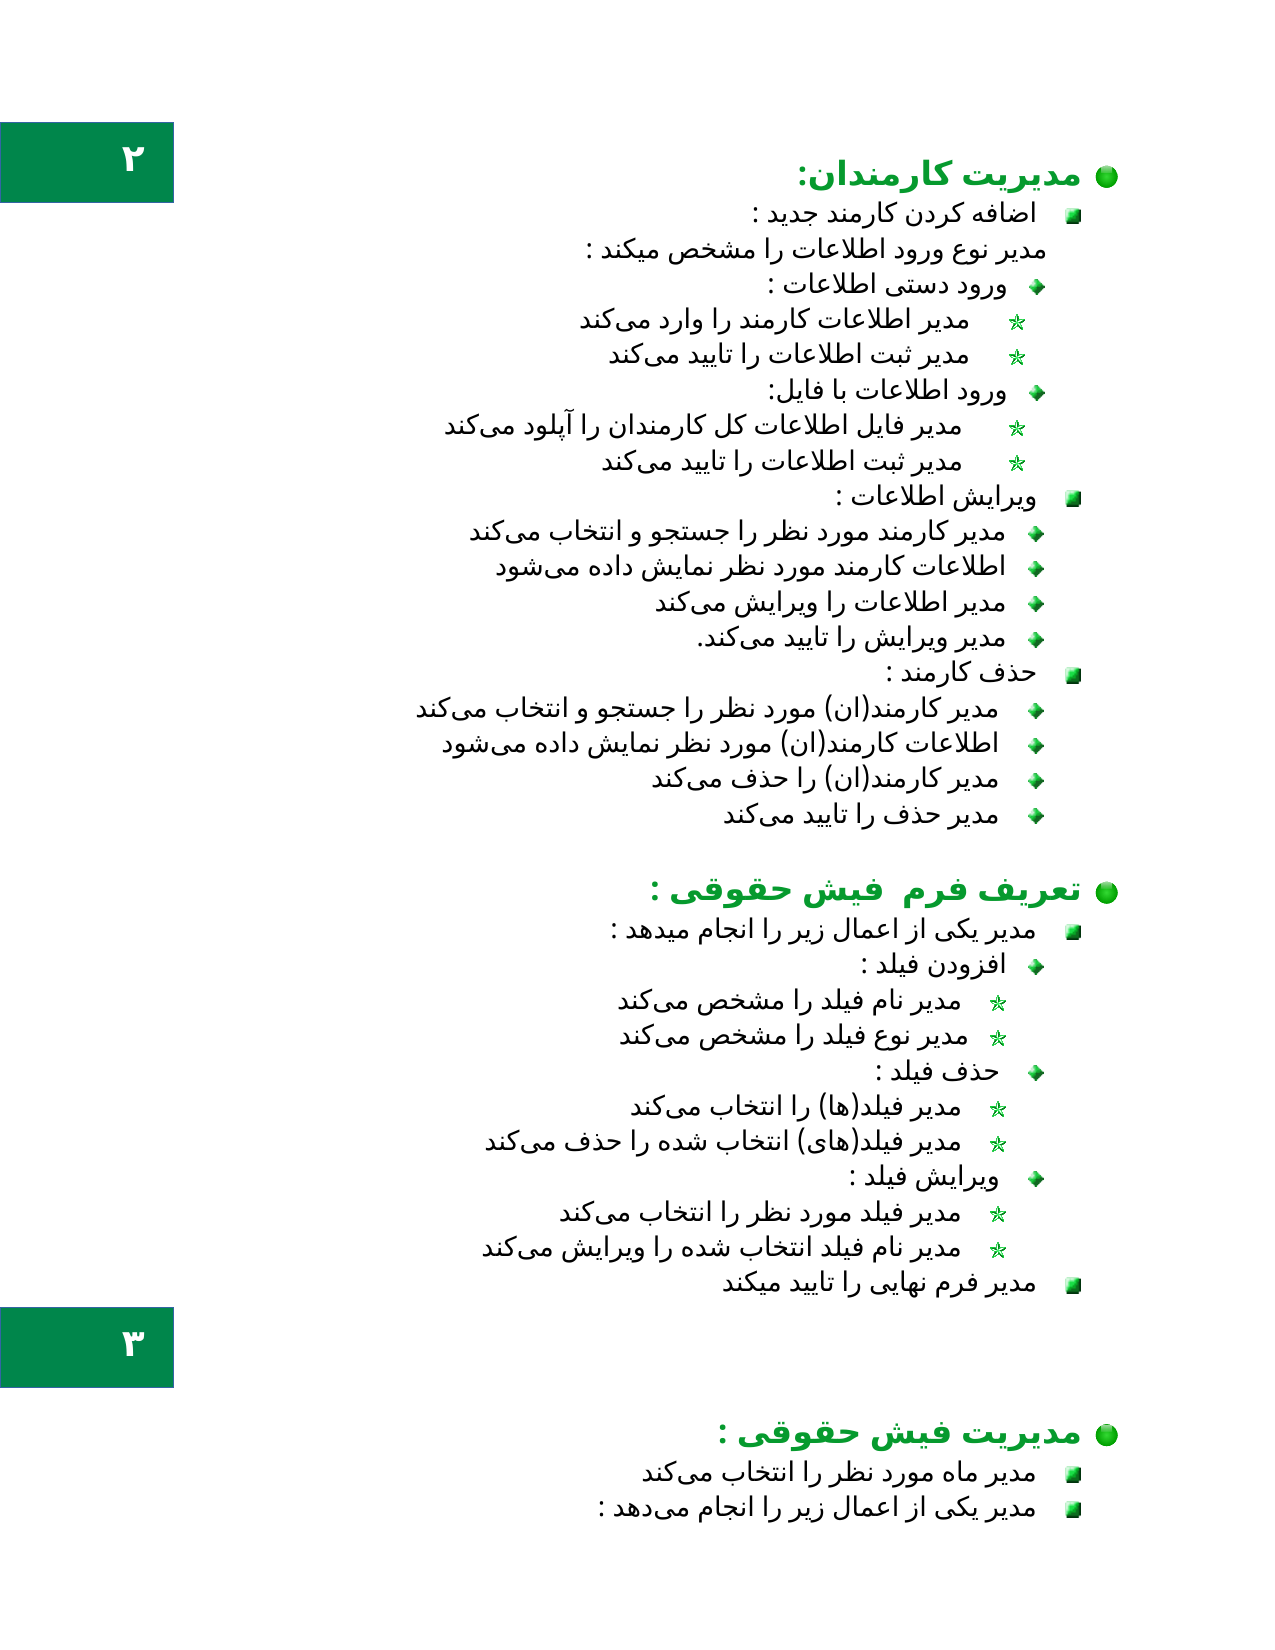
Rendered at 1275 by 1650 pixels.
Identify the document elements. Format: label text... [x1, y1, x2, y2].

list مدیر فایل اطلاعات کل کارمندان را آپلود می‌کند [118, 410, 1008, 446]
list مدیر یکی از اعمال زیر را انجام میدهد : [118, 914, 1082, 950]
list مدیر کارمند(ان) را حذف می‌کند [118, 763, 1044, 799]
list مدیر کارمند مورد نظر را جستجو و انتخاب می‌کند [118, 516, 1044, 552]
list مدیر حذف را تایید می‌کند [118, 799, 1044, 834]
picture [1029, 385, 1045, 401]
list مدیر ماه مورد نظر را انتخاب می‌کند [118, 1457, 1082, 1492]
list مدیر ویرایش را تایید می‌کند. [118, 622, 1044, 657]
picture [1065, 667, 1081, 684]
picture [1065, 1277, 1081, 1294]
picture [990, 1136, 1006, 1152]
list اطلاعات کارمند مورد نظر نمایش داد‌ه می‌شود [118, 552, 1044, 587]
list حذف کارمند : [118, 657, 1082, 693]
picture [990, 1206, 1006, 1222]
picture [990, 1101, 1006, 1117]
picture [1028, 526, 1044, 542]
picture [1028, 596, 1044, 612]
list مدیر نوع فیلد را مشخص می‌کند [118, 1020, 1007, 1056]
list حذف فیلد : [118, 1056, 1044, 1091]
list مدیر فیلد مورد نظر را انتخاب می‌کند [118, 1197, 1007, 1232]
list مدیر فرم نهایی را تایید میکند [118, 1267, 1082, 1303]
picture [1029, 279, 1045, 295]
picture [1065, 1466, 1081, 1483]
picture [1009, 314, 1025, 330]
list مدیریت فیش حقوقی : [118, 1413, 1119, 1457]
list مدیر اطلاعات کارمند را وارد می‌کند [118, 304, 1008, 340]
list مدیر فیلد(ها) را انتخاب می‌کند [118, 1091, 1007, 1126]
list ویرایش اطلاعات : [118, 481, 1082, 516]
picture [1028, 738, 1044, 754]
picture [1028, 632, 1044, 648]
list مدیر فیلد(های) انتخاب شده را حذف می‌کند [118, 1126, 1007, 1162]
picture [1065, 1501, 1081, 1518]
list افزودن فیلد : [118, 950, 1044, 985]
picture [1028, 808, 1044, 824]
list ورود اطلاعات با فایل: [118, 375, 1046, 410]
list ویرایش فیلد : [118, 1162, 1044, 1197]
text مدیر نوع ورود اطلاعات را مشخص میکند : [118, 234, 1157, 269]
picture [1009, 420, 1025, 436]
list اطلاعات کارمند(ان) مورد نظر نمایش داد‌ه می‌شود [118, 728, 1044, 763]
picture [990, 1030, 1006, 1046]
list مدیریت کارمندان: [174, 155, 1119, 198]
list اضافه کردن کارمند جدید : [118, 198, 1082, 234]
picture [990, 1242, 1006, 1258]
picture [1028, 1171, 1044, 1187]
picture [1065, 490, 1081, 507]
list مدیر ثبت اطلاعات را تایید می‌کند [118, 446, 1008, 481]
picture [1065, 208, 1081, 224]
list مدیر کارمند(ان) مورد نظر را جستجو و انتخاب می‌کند [118, 693, 1044, 728]
picture [1065, 924, 1081, 940]
list مدیر اطلاعات را ویرایش می‌کند [118, 587, 1044, 622]
list ورود دستی اطلاعات : [118, 269, 1046, 304]
list مدیر ثبت اطلاعات را تایید می‌کند [118, 340, 1008, 375]
list مدیر نام فیلد انتخاب شده را ویرایش می‌کند [118, 1232, 1007, 1267]
list تعریف فرم فیش حقوقی : [118, 871, 1119, 914]
picture [1009, 455, 1025, 471]
picture [1028, 703, 1044, 719]
picture [1028, 1065, 1044, 1081]
picture [1028, 561, 1044, 577]
list مدیر نام فیلد را مشخص می‌کند [118, 985, 1007, 1020]
picture [990, 995, 1006, 1011]
list مدیر یکی از اعمال زیر را انجام می‌دهد : [118, 1492, 1082, 1527]
picture [1009, 349, 1025, 365]
picture [1028, 773, 1044, 789]
picture [1028, 959, 1044, 975]
